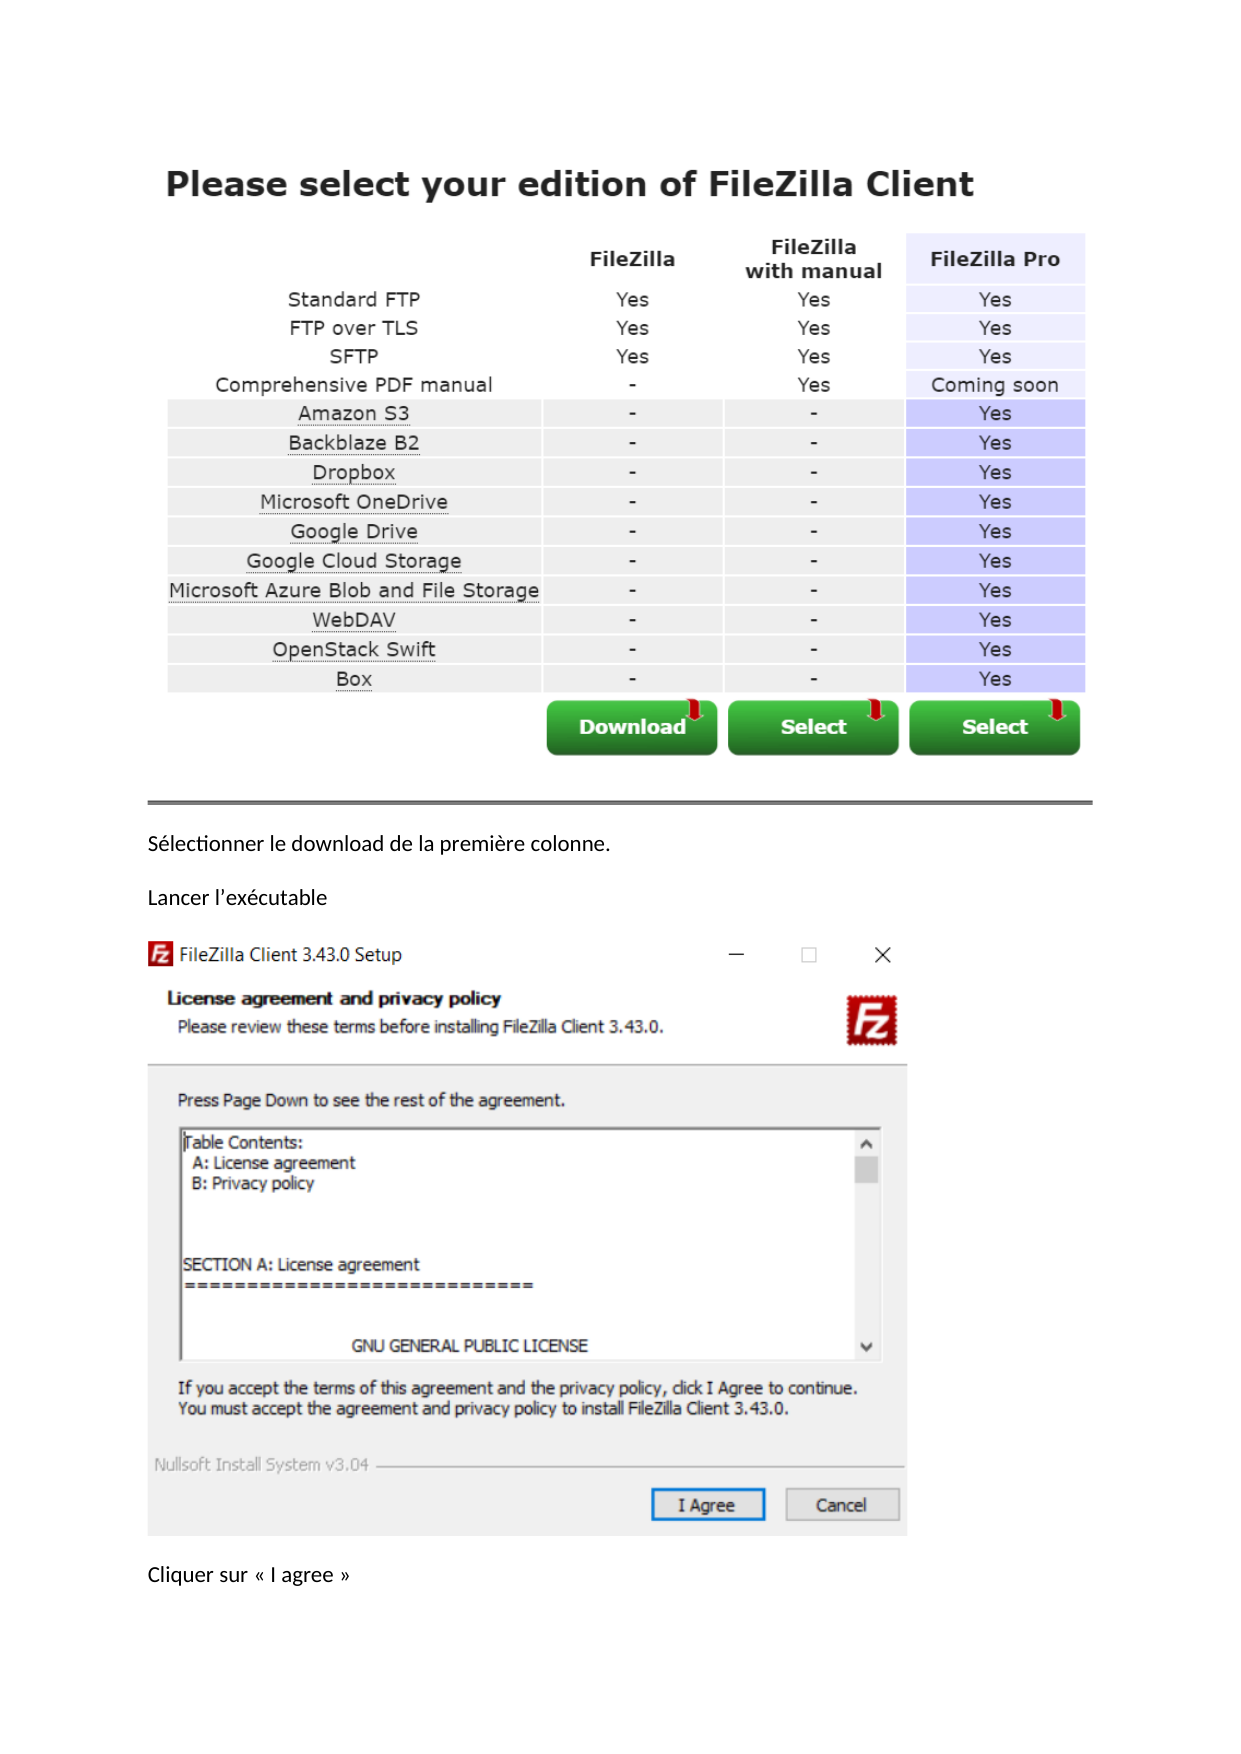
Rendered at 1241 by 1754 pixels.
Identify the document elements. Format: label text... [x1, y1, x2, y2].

text Lancer l’exécutable [148, 883, 1093, 911]
text Cliquer sur « I agree » [148, 1561, 1093, 1589]
text Sélectionner le download de la première colonne. [148, 829, 1093, 858]
